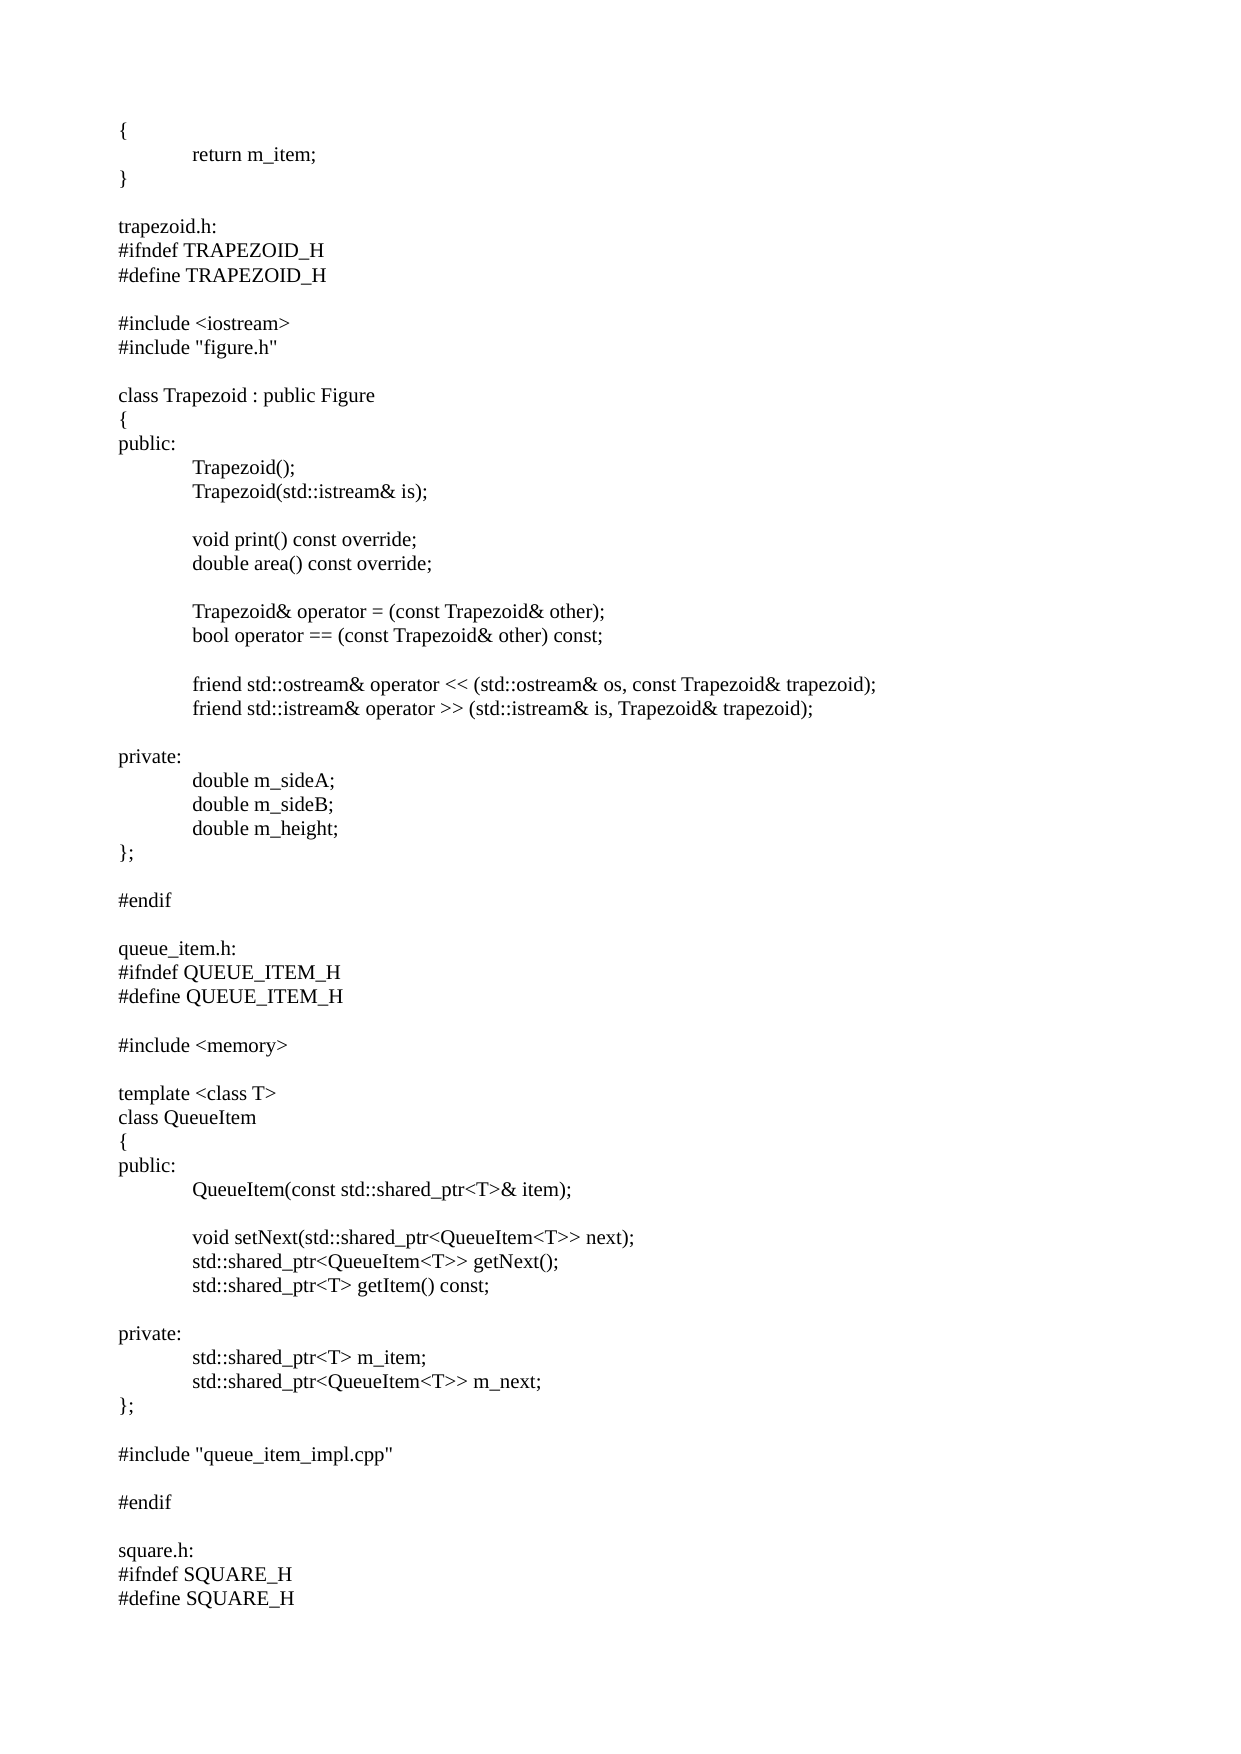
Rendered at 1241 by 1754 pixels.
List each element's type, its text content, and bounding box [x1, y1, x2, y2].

list friend std::ostream& operator << (std::ostream& os, const Trapezoid& trapezoid); [118, 672, 1122, 696]
list #define QUEUE_ITEM_H [118, 984, 1122, 1008]
list double m_sideB; [118, 792, 1122, 816]
list { [118, 1129, 1122, 1153]
list class QueueItem [118, 1105, 1122, 1129]
list double m_sideA; [118, 768, 1122, 792]
list }; [118, 840, 1122, 864]
list #include <iostream> [118, 311, 1122, 335]
list QueueItem(const std::shared_ptr<T>& item); [118, 1177, 1122, 1201]
list void print() const override; [118, 527, 1122, 551]
list Trapezoid& operator = (const Trapezoid& other); [118, 599, 1122, 623]
list #endif [118, 1490, 1122, 1514]
list private: [118, 744, 1122, 768]
list #ifndef QUEUE_ITEM_H [118, 960, 1122, 984]
list #define SQUARE_H [118, 1586, 1122, 1610]
list std::shared_ptr<QueueItem<T>> m_next; [118, 1369, 1122, 1393]
list public: [118, 1153, 1122, 1177]
list #include "figure.h" [118, 335, 1122, 359]
list #endif [118, 888, 1122, 912]
list #include "queue_item_impl.cpp" [118, 1442, 1122, 1466]
list std::shared_ptr<T> m_item; [118, 1345, 1122, 1369]
list trapezoid.h: [118, 214, 1122, 238]
list return m_item; [118, 142, 1122, 166]
list void setNext(std::shared_ptr<QueueItem<T>> next); [118, 1225, 1122, 1249]
list double area() const override; [118, 551, 1122, 575]
list { [118, 118, 1122, 142]
list public: [118, 431, 1122, 455]
list square.h: [118, 1538, 1122, 1562]
list friend std::istream& operator >> (std::istream& is, Trapezoid& trapezoid); [118, 696, 1122, 720]
list Trapezoid(); [118, 455, 1122, 479]
list private: [118, 1321, 1122, 1345]
list } [118, 166, 1122, 190]
list #define TRAPEZOID_H [118, 262, 1122, 287]
list }; [118, 1393, 1122, 1417]
list bool operator == (const Trapezoid& other) const; [118, 623, 1122, 647]
list #ifndef TRAPEZOID_H [118, 238, 1122, 262]
list std::shared_ptr<T> getItem() const; [118, 1273, 1122, 1297]
list #include <memory> [118, 1032, 1122, 1057]
list class Trapezoid : public Figure [118, 383, 1122, 407]
list queue_item.h: [118, 936, 1122, 960]
list Trapezoid(std::istream& is); [118, 479, 1122, 503]
list #ifndef SQUARE_H [118, 1562, 1122, 1586]
list std::shared_ptr<QueueItem<T>> getNext(); [118, 1249, 1122, 1273]
list template <class T> [118, 1081, 1122, 1105]
list { [118, 407, 1122, 431]
list double m_height; [118, 816, 1122, 840]
